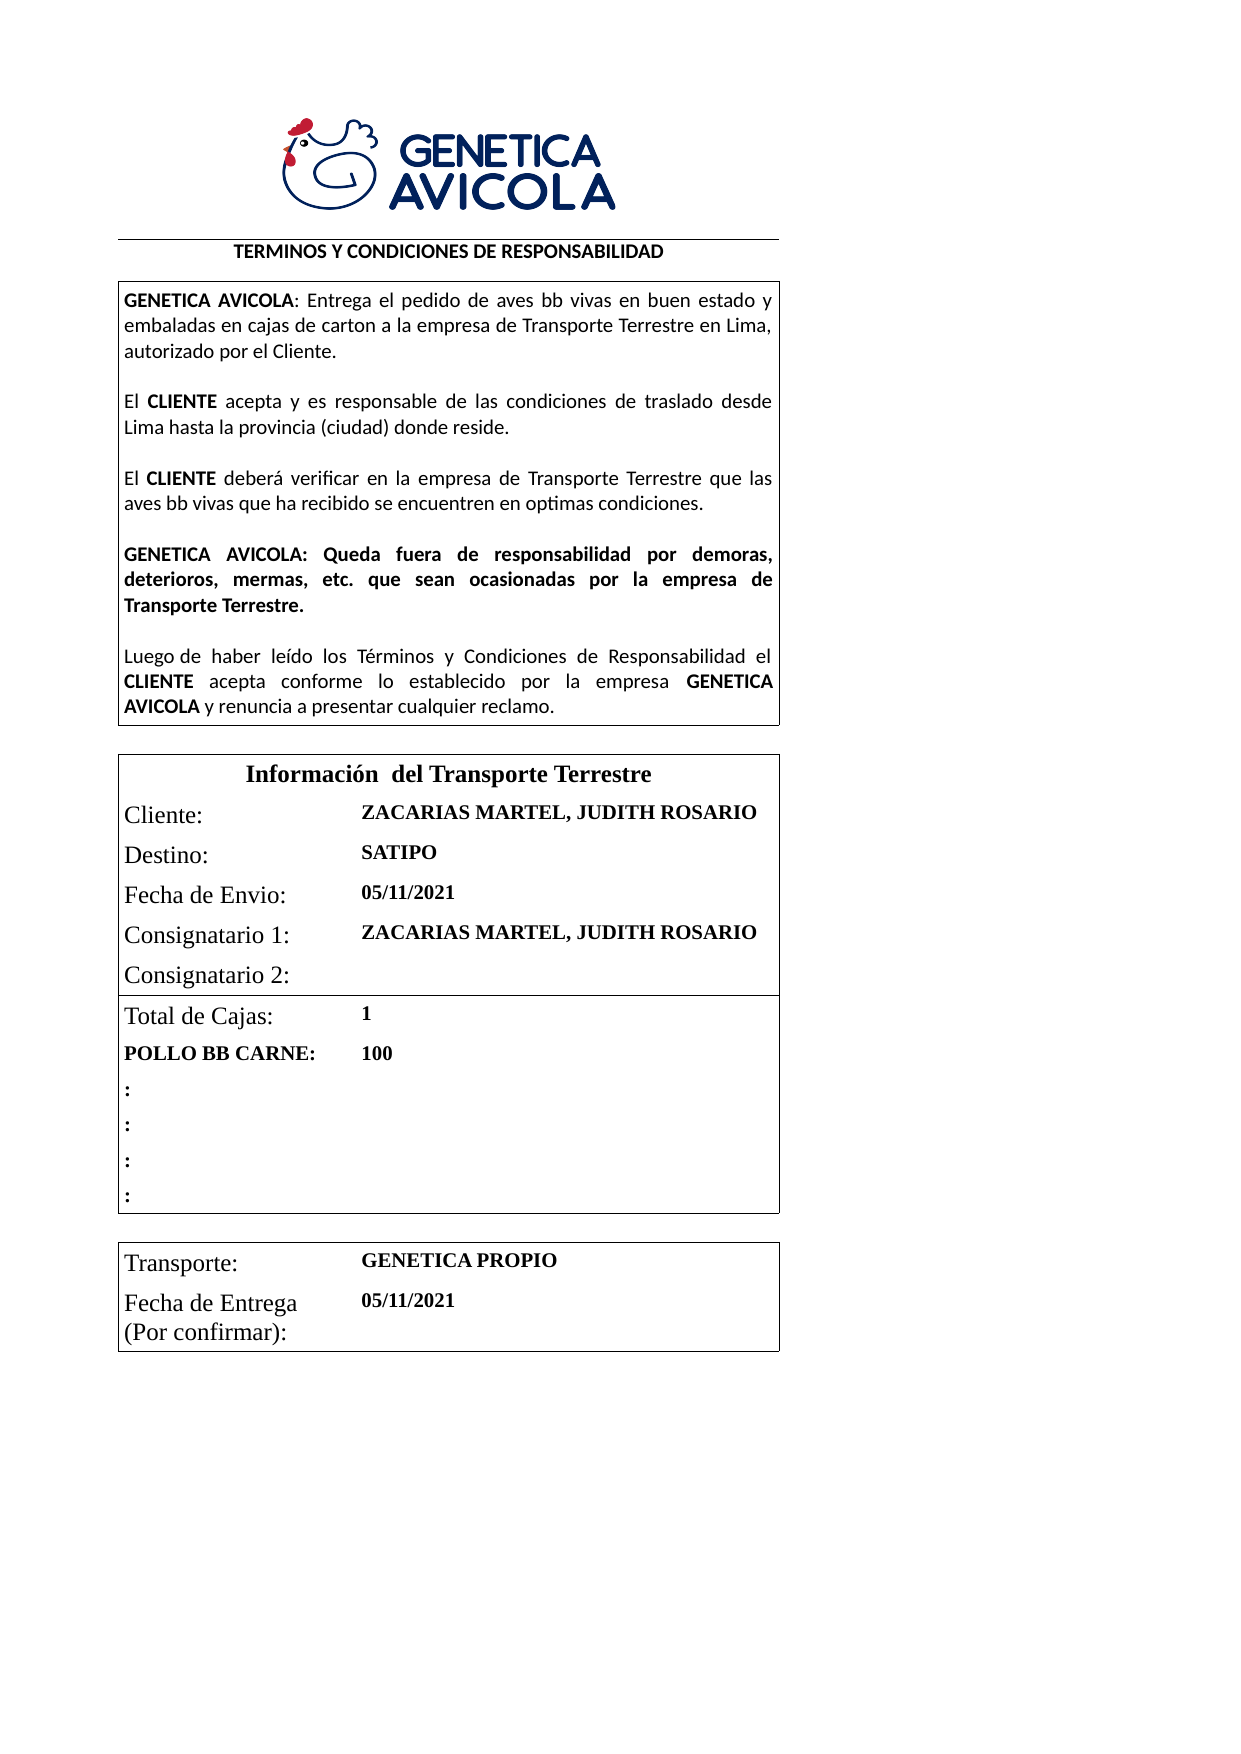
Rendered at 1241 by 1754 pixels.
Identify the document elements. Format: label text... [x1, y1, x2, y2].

table_cell Transporte: [119, 1243, 356, 1282]
table_header Información del Transporte Terrestre [119, 755, 779, 794]
table_cell 05/11/2021 [356, 874, 779, 914]
table_cell 05/11/2021 [356, 1282, 779, 1351]
table_cell Cliente: [119, 794, 356, 834]
table_cell ZACARIAS MARTEL, JUDITH ROSARIO [356, 794, 779, 834]
table_cell 1 [356, 996, 779, 1035]
table_cell [356, 1106, 779, 1142]
table_cell GENETICA PROPIO [356, 1243, 779, 1282]
table_cell [118, 1214, 356, 1242]
picture [282, 118, 616, 210]
table_cell : [119, 1071, 356, 1106]
table_cell POLLO BB CARNE: [119, 1035, 356, 1071]
table_cell Fecha de Envio: [119, 874, 356, 914]
table_cell [356, 1142, 779, 1177]
table_cell : [119, 1178, 356, 1213]
table_cell 100 [356, 1035, 779, 1071]
table_cell Consignatario 2: [119, 955, 356, 995]
table_cell [356, 1178, 779, 1213]
table_cell : [119, 1106, 356, 1142]
table_cell : [119, 1142, 356, 1177]
table_cell SATIPO [356, 834, 779, 874]
table_cell GENETICA AVICOLA: Entrega el pedido de aves bb vivas en buen estado y embaladas en cajas de carton a la empresa de Transporte Terrestre en Lima, autorizado por el Cliente. El CLIENTE acepta y es responsable de las condiciones de traslado desde Lima hasta la provincia (ciudad) donde reside. El CLIENTE deberá verificar en la empresa de Transporte Terrestre que las aves bb vivas que ha recibido se encuentren en optimas condiciones. GENETICA AVICOLA: Queda fuera de responsabilidad por demoras, deterioros, mermas, etc. que sean ocasionadas por la empresa de Transporte Terrestre. Luego de haber leído los Términos y Condiciones de Responsabilidad el CLIENTE acepta conforme lo establecido por la empresa GENETICA AVICOLA y renuncia a presentar cualquier reclamo. [119, 282, 779, 725]
table_cell [356, 955, 779, 995]
table_cell Consignatario 1: [119, 915, 356, 955]
table_cell [356, 1214, 779, 1242]
table_cell Total de Cajas: [119, 996, 356, 1035]
table_cell [356, 1071, 779, 1106]
table_header TERMINOS Y CONDICIONES DE RESPONSABILIDAD [118, 240, 779, 281]
table_cell Fecha de Entrega (Por confirmar): [119, 1282, 356, 1351]
table_cell ZACARIAS MARTEL, JUDITH ROSARIO [356, 915, 779, 955]
table_cell Destino: [119, 834, 356, 874]
